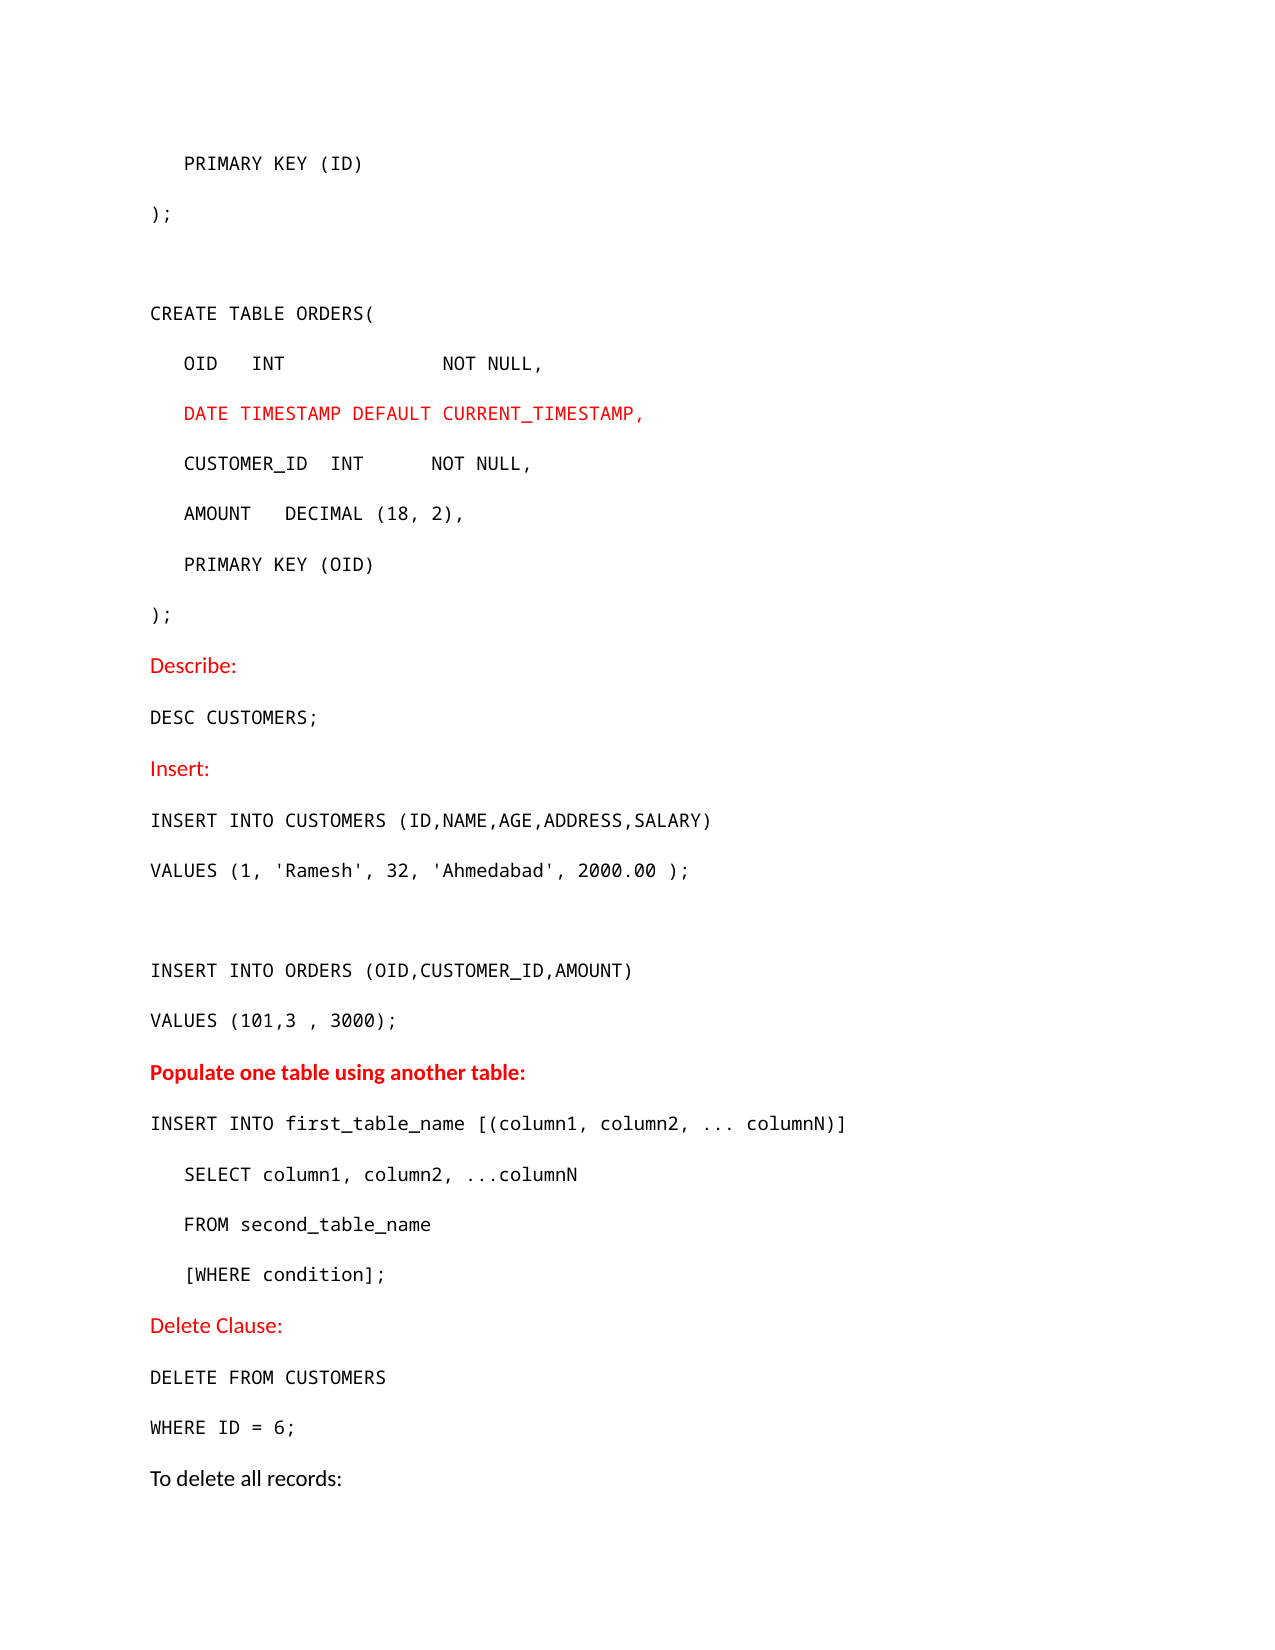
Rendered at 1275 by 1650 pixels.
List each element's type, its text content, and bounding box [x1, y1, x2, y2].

text VALUES (101,3 , 3000); [150, 1008, 1125, 1033]
text DESC CUSTOMERS; [150, 704, 1125, 729]
text ); [150, 200, 1125, 226]
text ); [150, 601, 1125, 626]
text DELETE FROM CUSTOMERS [150, 1364, 1125, 1390]
text PRIMARY KEY (ID) [150, 150, 1125, 176]
text [WHERE condition]; [150, 1261, 1125, 1287]
text To delete all records: [150, 1464, 1125, 1492]
text CREATE TABLE ORDERS( [150, 300, 1125, 326]
text FROM second_table_name [150, 1211, 1125, 1236]
text WHERE ID = 6; [150, 1414, 1125, 1440]
text Describe: [150, 651, 1125, 679]
text INSERT INTO first_table_name [(column1, column2, ... columnN)] [150, 1111, 1125, 1136]
text AMOUNT DECIMAL (18, 2), [150, 501, 1125, 526]
text VALUES (1, 'Ramesh', 32, 'Ahmedabad', 2000.00 ); [150, 857, 1125, 883]
text Populate one table using another table: [150, 1058, 1125, 1086]
text DATE TIMESTAMP DEFAULT CURRENT_TIMESTAMP, [150, 401, 1125, 426]
text INSERT INTO CUSTOMERS (ID,NAME,AGE,ADDRESS,SALARY) [150, 807, 1125, 833]
text Delete Clause: [150, 1311, 1125, 1339]
text CUSTOMER_ID INT NOT NULL, [150, 451, 1125, 476]
text SELECT column1, column2, ...columnN [150, 1161, 1125, 1186]
text INSERT INTO ORDERS (OID,CUSTOMER_ID,AMOUNT) [150, 957, 1125, 983]
text OID INT NOT NULL, [150, 350, 1125, 376]
text Insert: [150, 754, 1125, 782]
text PRIMARY KEY (OID) [150, 551, 1125, 576]
